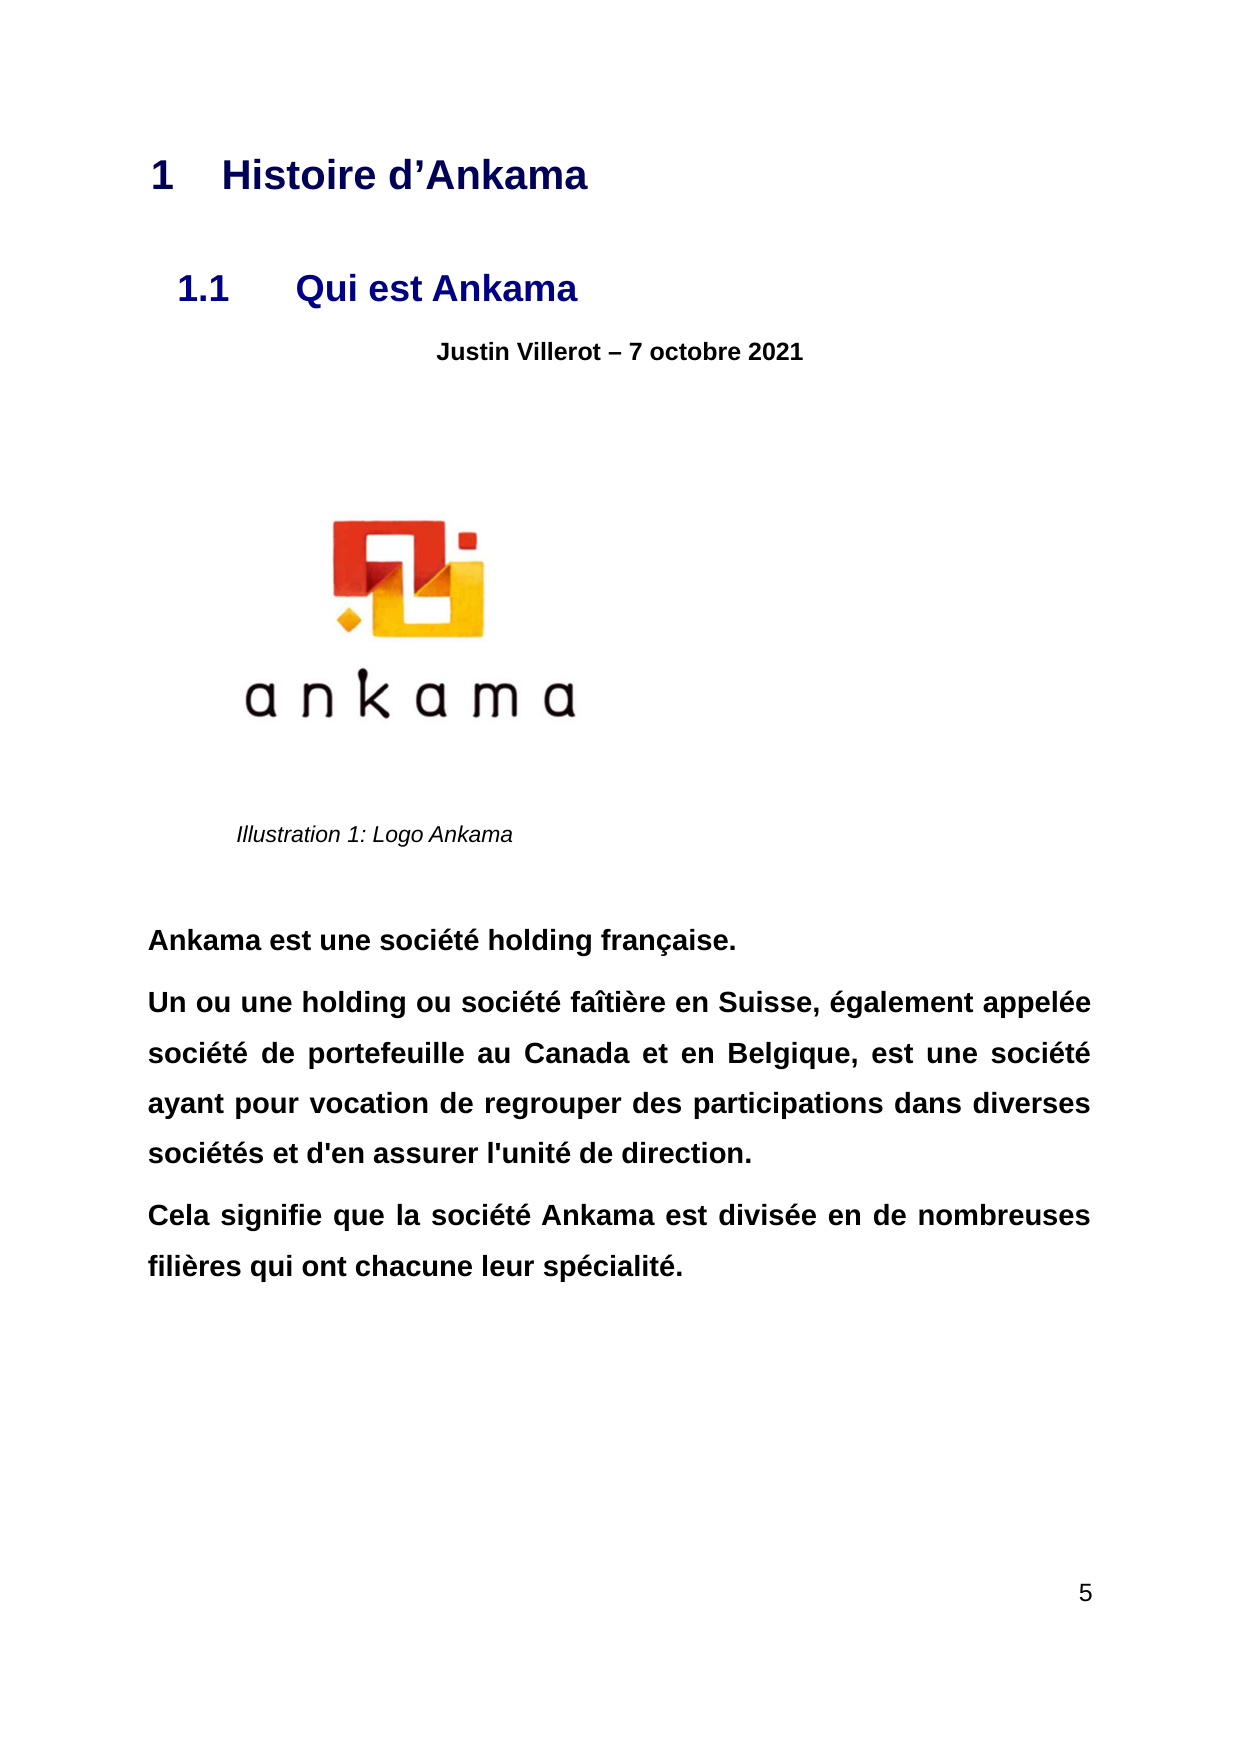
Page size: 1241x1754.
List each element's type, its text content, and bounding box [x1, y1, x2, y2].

subtitle Histoire d’Ankama [148, 148, 1093, 201]
text Un ou une holding ou société faîtière en Suisse, également appelée société de portefeuille au Canada et en Belgique, est une société ayant pour vocation de regrouper des participations dans diverses sociétés et d'en assurer l'unité de direction. [148, 985, 1093, 1170]
text Ankama est une société holding française. [148, 923, 1093, 957]
text Illustration 1: Logo Ankama [236, 808, 586, 847]
text Cela signifie que la société Ankama est divisée en de nombreuses filières qui ont chacune leur spécialité. [148, 1198, 1093, 1282]
subtitle Qui est Ankama [148, 267, 1093, 310]
text [236, 447, 586, 457]
text Justin Villerot – 7 octobre 2021 [148, 337, 1093, 366]
picture [236, 457, 587, 808]
